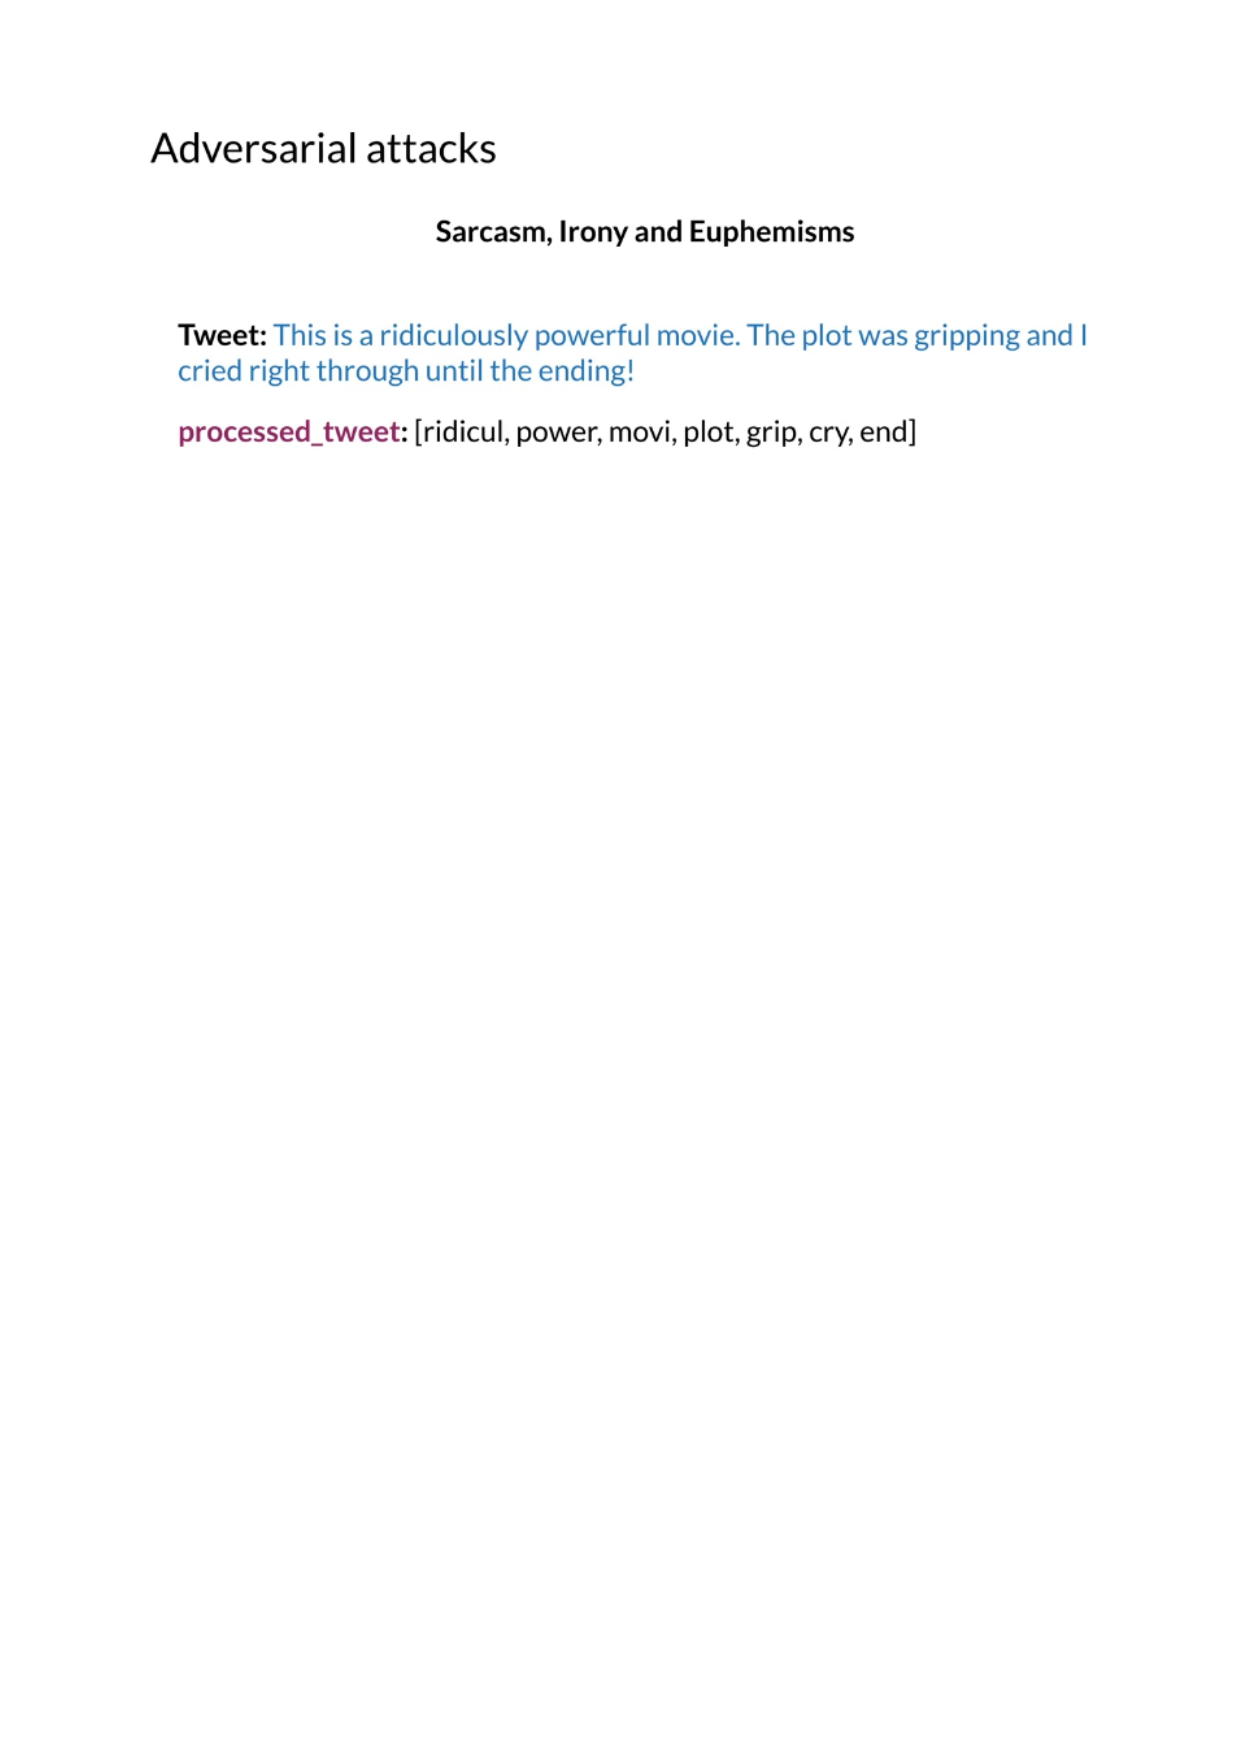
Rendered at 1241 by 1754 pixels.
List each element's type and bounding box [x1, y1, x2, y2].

picture [118, 118, 1123, 473]
